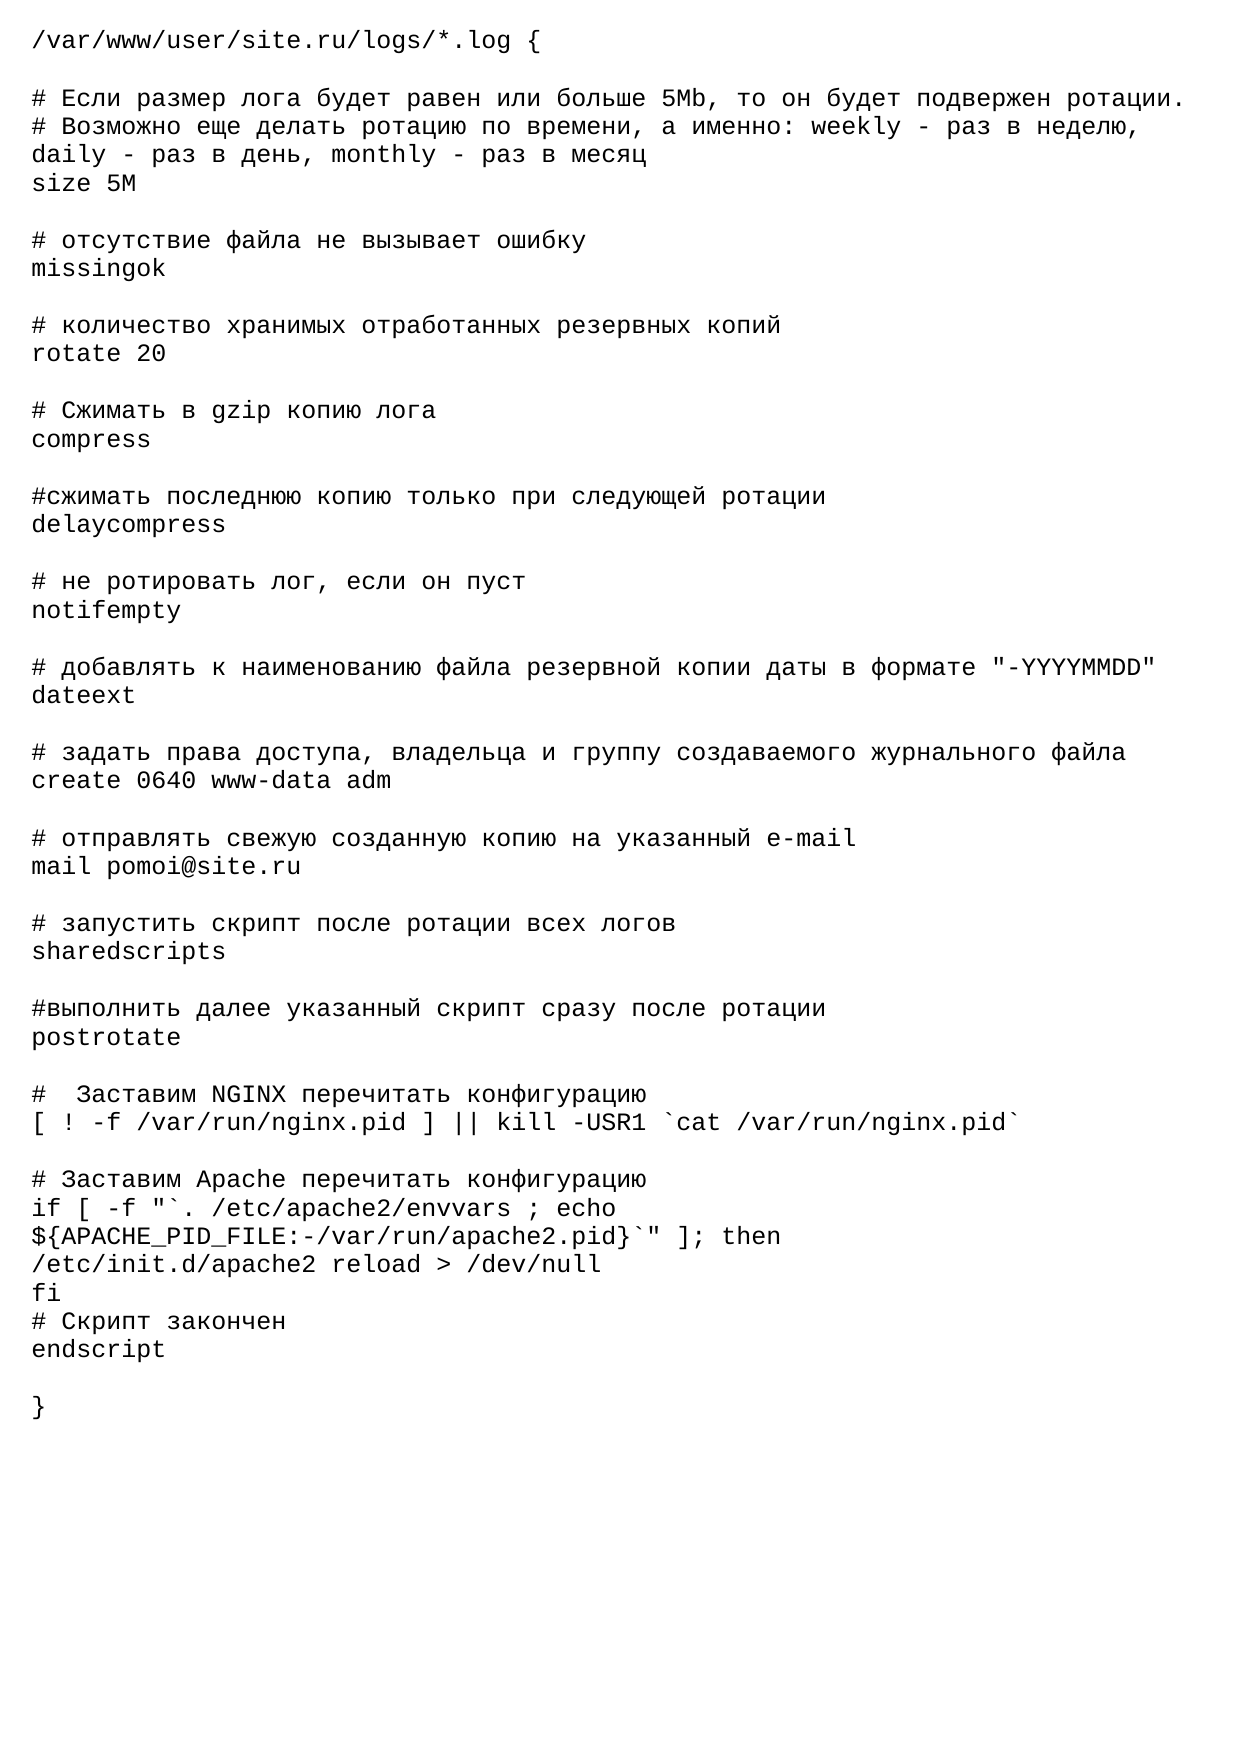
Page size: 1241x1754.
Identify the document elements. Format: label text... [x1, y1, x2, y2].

text missingok [31, 256, 1210, 284]
text # Если размер лога будет равен или больше 5Mb, то он будет подвержен ротации. [31, 85, 1210, 113]
text sharedscripts [31, 939, 1210, 967]
text # отсутствие файла не вызывает ошибку [31, 227, 1210, 256]
text notifempty [31, 597, 1210, 626]
text # задать права доступа, владельца и группу создаваемого журнального файла [31, 740, 1210, 768]
text /etc/init.d/apache2 reload > /dev/null [31, 1252, 1210, 1280]
text # добавлять к наименованию файла резервной копии даты в формате "-YYYYMMDD" [31, 654, 1210, 683]
text #сжимать последнюю копию только при следующей ротации [31, 483, 1210, 512]
text # не ротировать лог, если он пуст [31, 569, 1210, 597]
text size 5M [31, 170, 1210, 198]
text # Заставим Apache перечитать конфигурацию [31, 1167, 1210, 1195]
text postrotate [31, 1024, 1210, 1053]
text fi [31, 1280, 1210, 1308]
text #выполнить далее указанный скрипт сразу после ротации [31, 996, 1210, 1024]
text /var/www/user/site.ru/logs/*.log { [31, 28, 1210, 56]
text # Сжимать в gzip копию лога [31, 398, 1210, 426]
text endscript [31, 1337, 1210, 1365]
text compress [31, 426, 1210, 455]
text rotate 20 [31, 341, 1210, 369]
text if [ -f "`. /etc/apache2/envvars ; echo ${APACHE_PID_FILE:-/var/run/apache2.pid}`" ]; then [31, 1195, 1210, 1252]
text # запустить скрипт после ротации всех логов [31, 911, 1210, 939]
text # Скрипт закончен [31, 1308, 1210, 1337]
text [ ! -f /var/run/nginx.pid ] || kill -USR1 `cat /var/run/nginx.pid` [31, 1110, 1210, 1138]
text } [31, 1394, 1210, 1422]
text # Возможно еще делать ротацию по времени, а именно: weekly - раз в неделю, daily - раз в день, monthly - раз в месяц [31, 113, 1210, 170]
text # количество хранимых отработанных резервных копий [31, 313, 1210, 341]
text # Заставим NGINX перечитать конфигурацию [31, 1081, 1210, 1110]
text # отправлять свежую созданную копию на указанный e-mail [31, 825, 1210, 853]
text create 0640 www-data adm [31, 768, 1210, 796]
text mail pomoi@site.ru [31, 853, 1210, 882]
text delaycompress [31, 512, 1210, 540]
text dateext [31, 683, 1210, 711]
